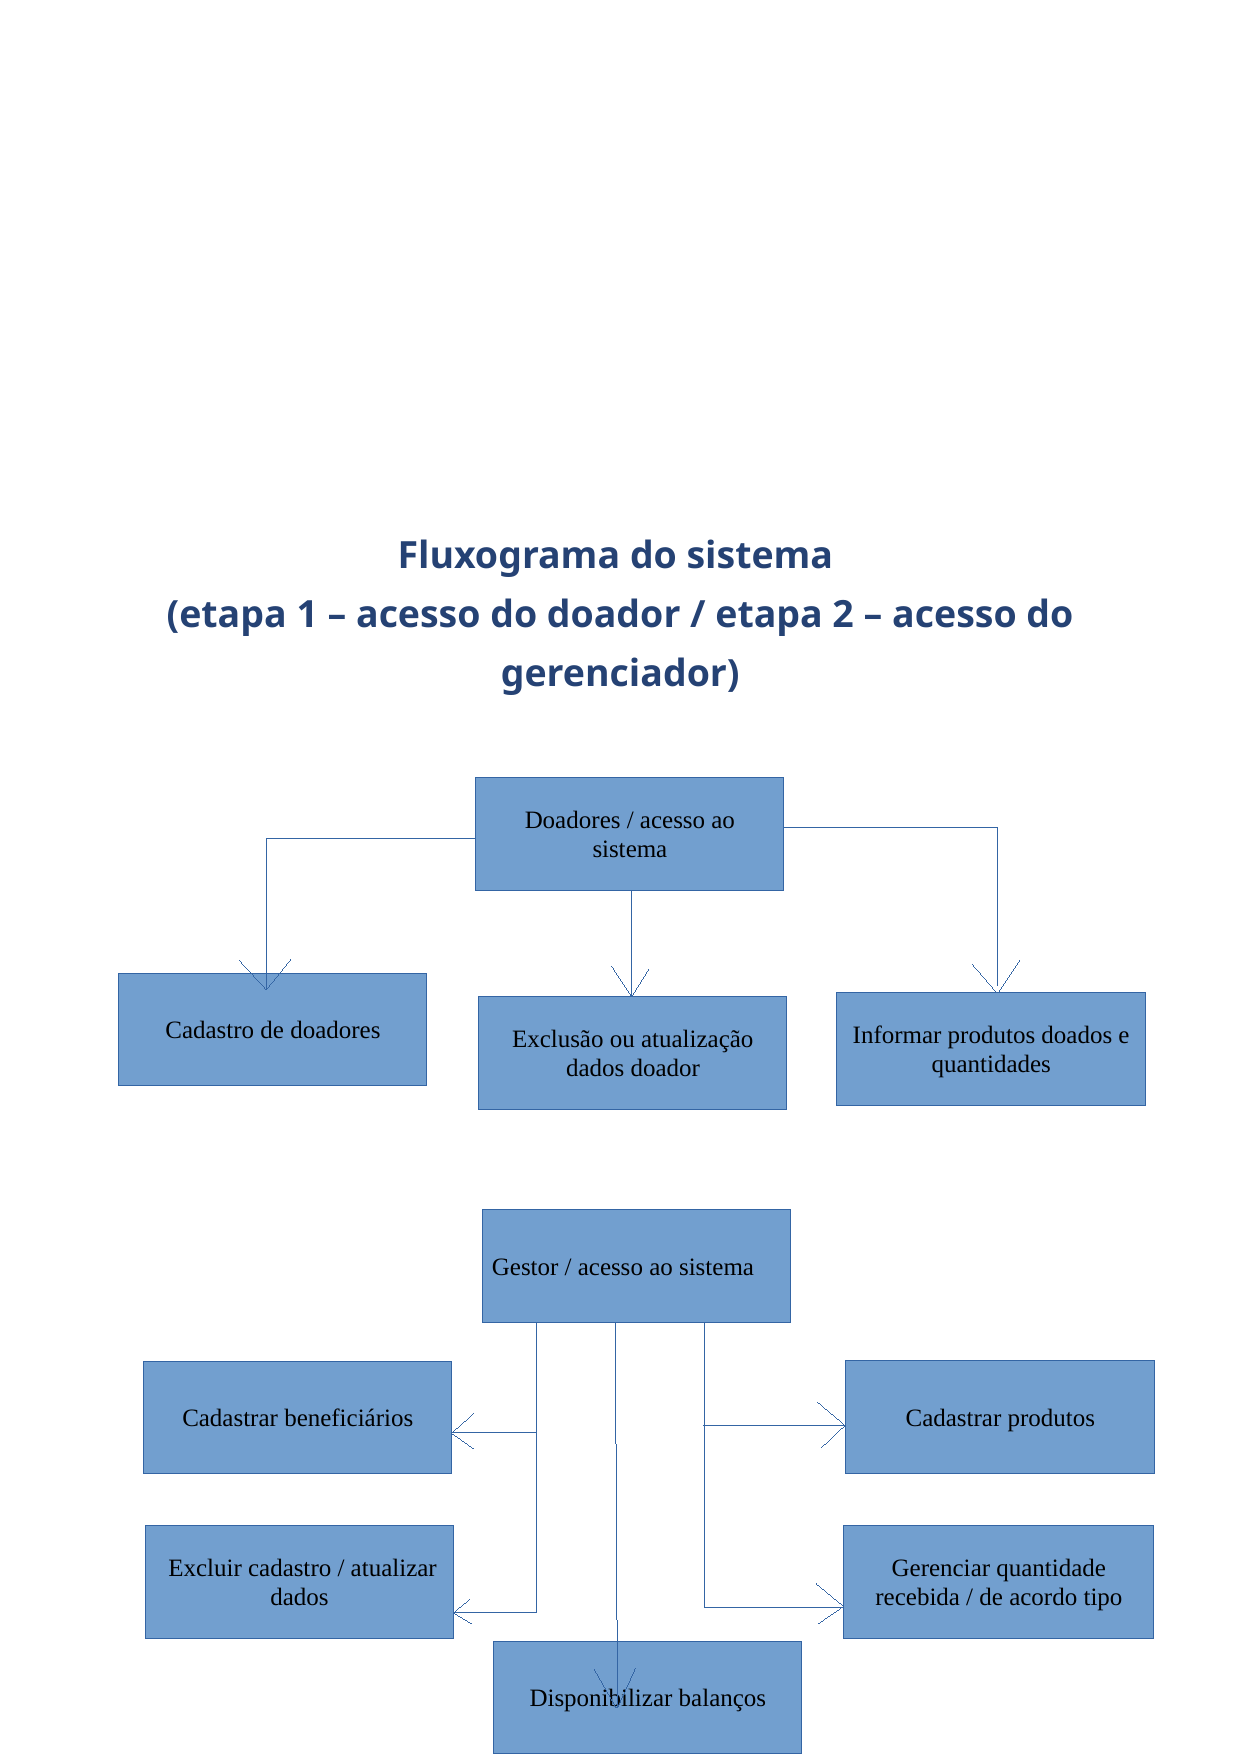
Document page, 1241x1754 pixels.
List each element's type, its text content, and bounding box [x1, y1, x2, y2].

text Doadores / acesso ao sistema [484, 805, 775, 863]
text Cadastro de doadores [127, 1015, 418, 1044]
text Disponibilizar balanços [503, 1683, 793, 1712]
text Cadastrar beneficiários [152, 1403, 443, 1432]
text (etapa 1 – acesso do doador / etapa 2 – acesso do gerenciador) [118, 587, 1122, 697]
text Informar produtos doados e quantidades [845, 1020, 1137, 1078]
text Gestor / acesso ao sistema [492, 1252, 782, 1280]
text Fluxograma do sistema [118, 529, 1122, 580]
text Excluir cadastro / atualizar dados [154, 1553, 444, 1611]
text Gerenciar quantidade recebida / de acordo tipo [852, 1553, 1145, 1611]
text Exclusão ou atualização dados doador [487, 1024, 778, 1082]
text Cadastrar produtos [854, 1403, 1146, 1432]
